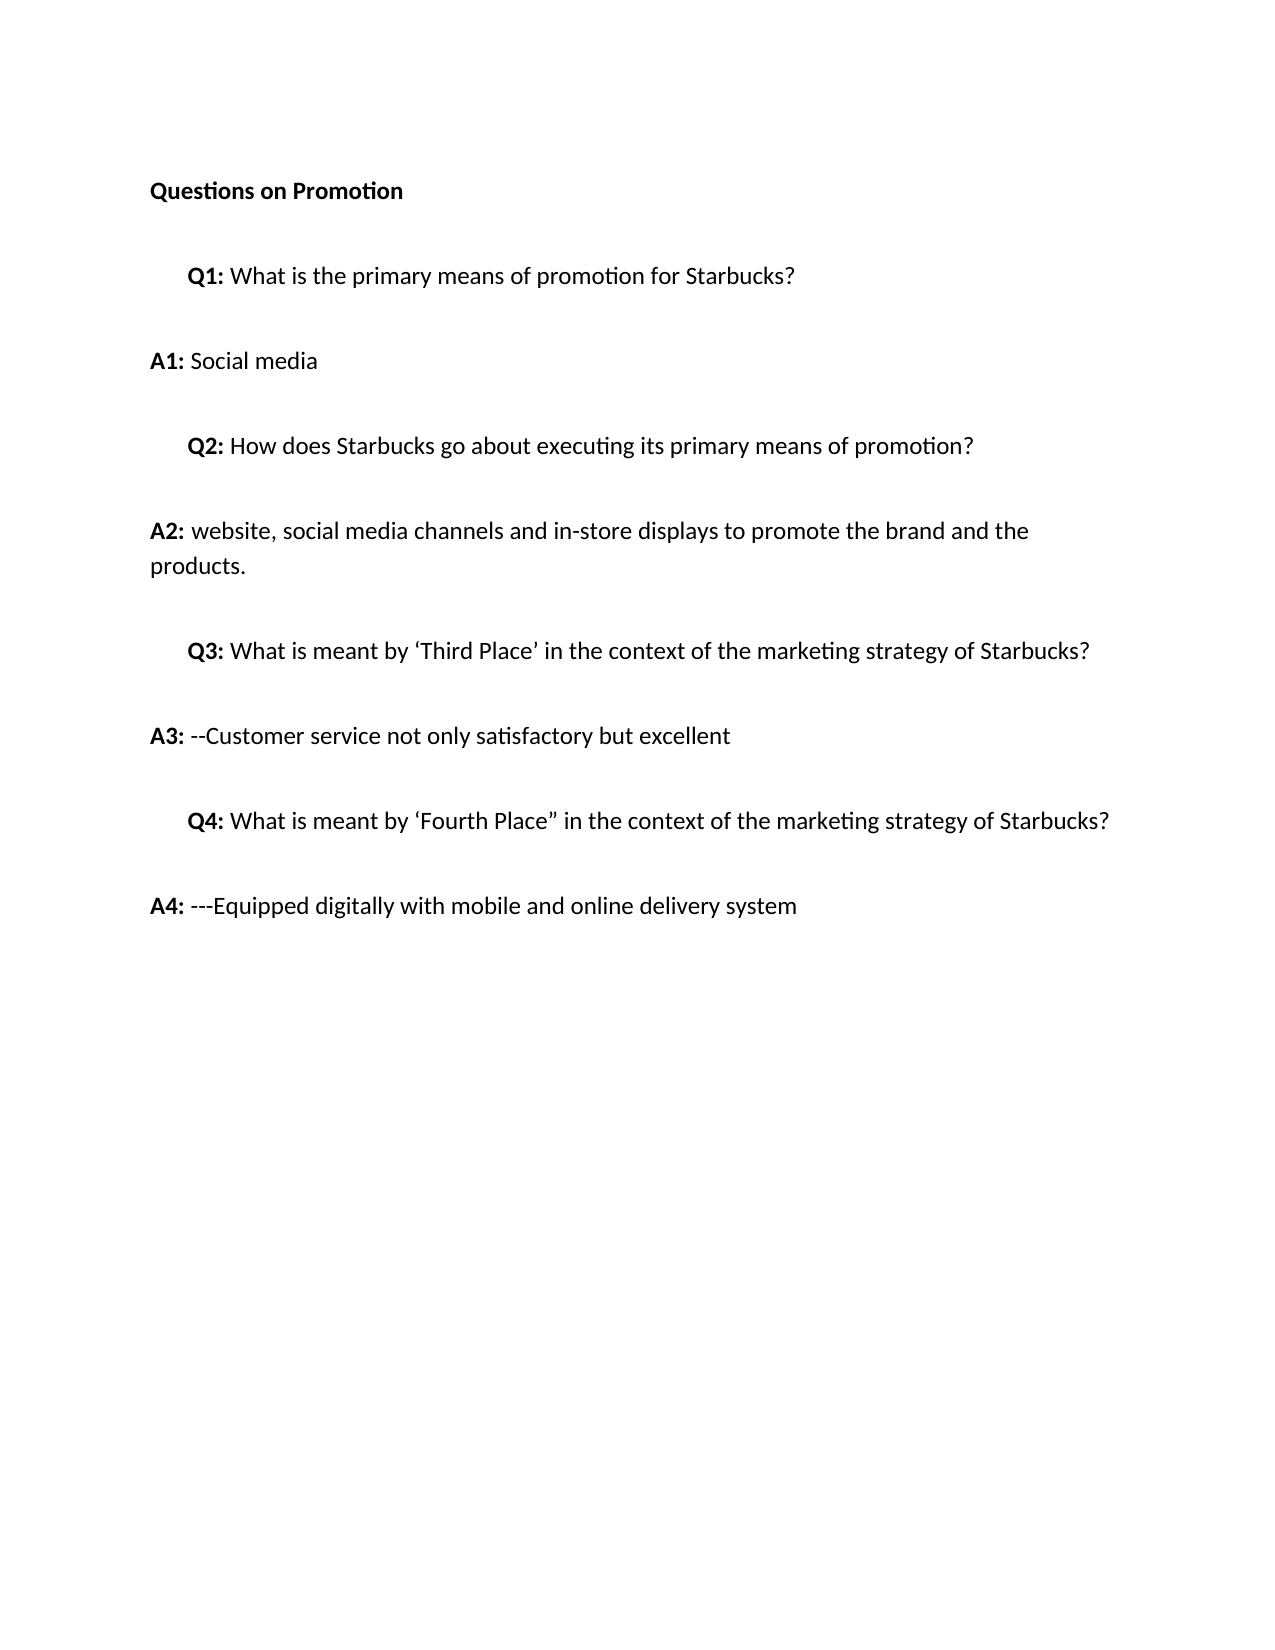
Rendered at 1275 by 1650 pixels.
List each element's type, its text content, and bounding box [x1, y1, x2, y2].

text A4: ---Equipped digitally with mobile and online delivery system [150, 890, 1125, 921]
text Q2: How does Starbucks go about executing its primary means of promotion? [187, 430, 1125, 461]
text A3: --Customer service not only satisfactory but excellent [150, 720, 1125, 751]
text Q1: What is the primary means of promotion for Starbucks? [187, 260, 1125, 291]
text A1: Social media [150, 345, 1125, 376]
text Questions on Promotion [150, 175, 1125, 206]
text Q3: What is meant by ‘Third Place’ in the context of the marketing strategy of Starbucks? [187, 635, 1125, 666]
text A2: website, social media channels and in-store displays to promote the brand and the products. [150, 515, 1125, 581]
text Q4: What is meant by ‘Fourth Place” in the context of the marketing strategy of Starbucks? [187, 805, 1125, 836]
